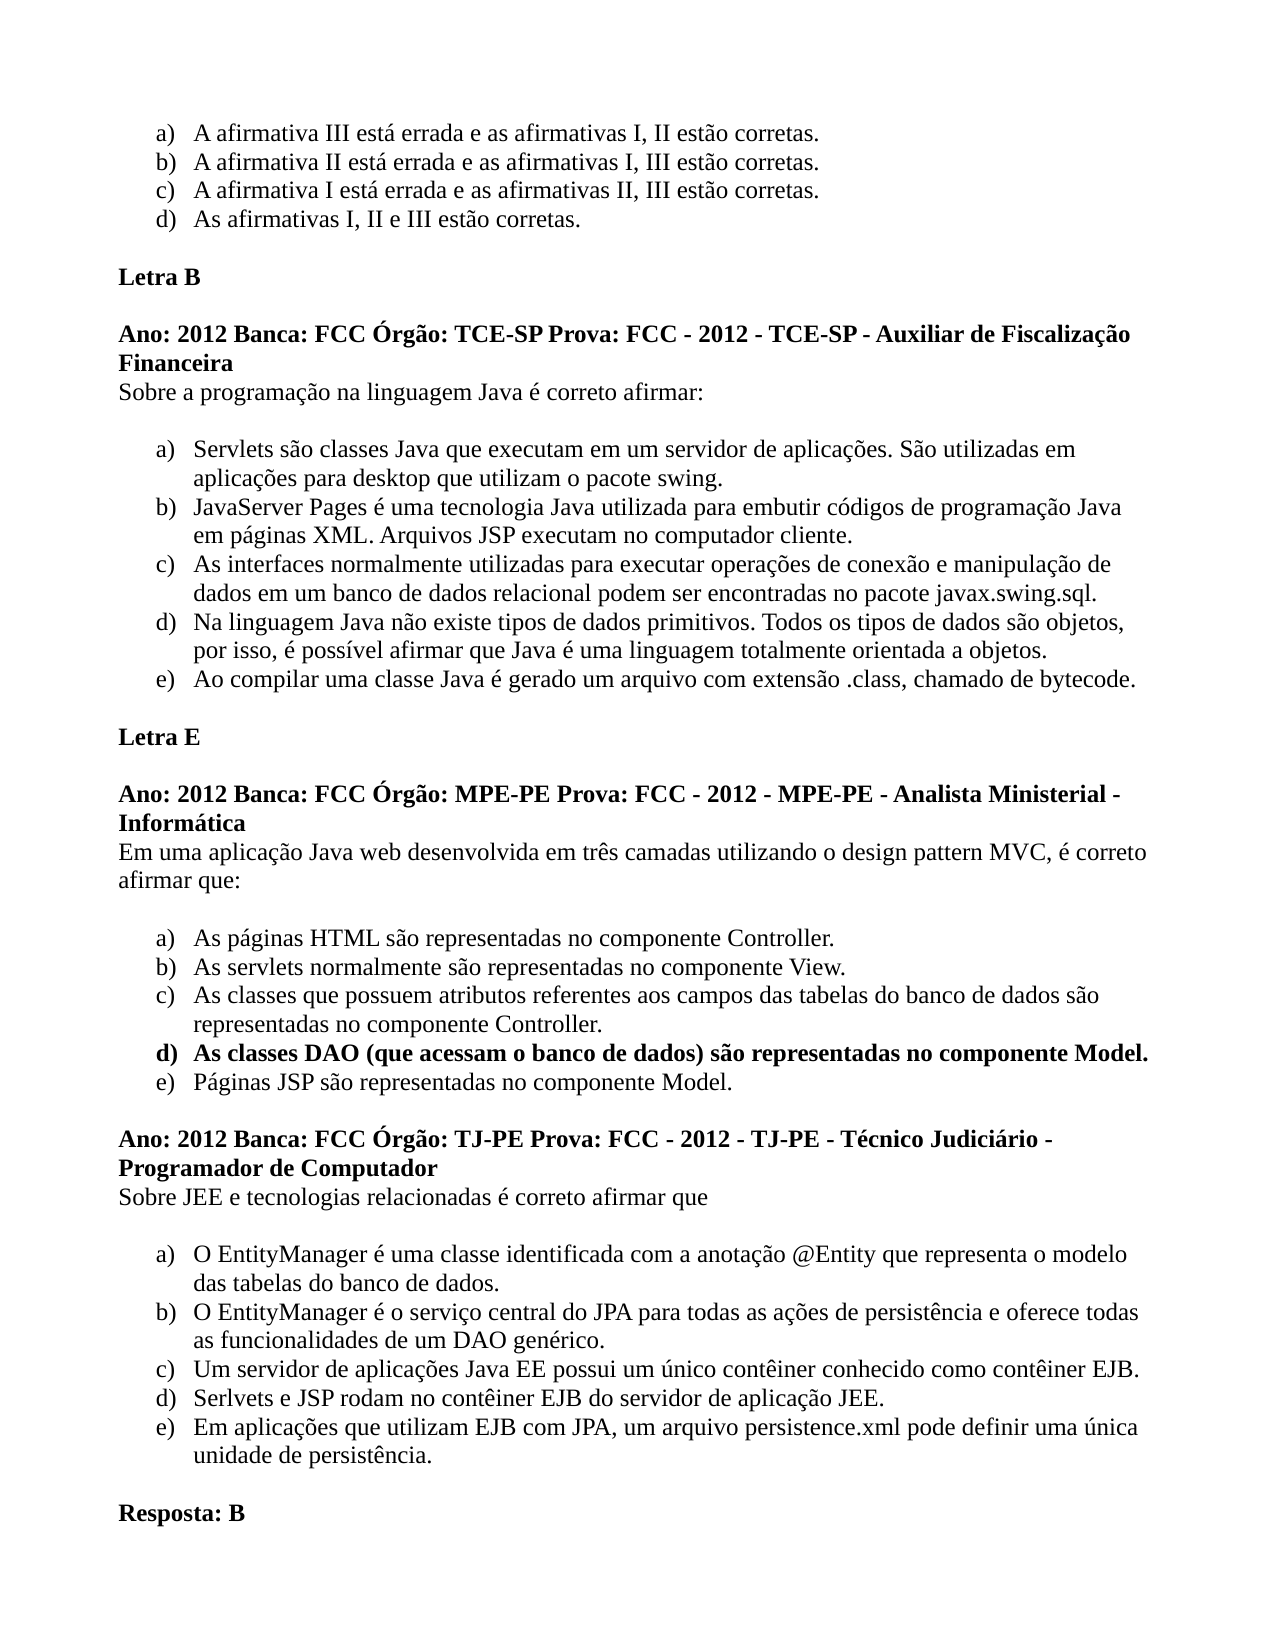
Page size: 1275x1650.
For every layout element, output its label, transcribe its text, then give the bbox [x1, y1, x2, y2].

text Ano: 2012 Banca: FCC Órgão: TCE-SP Prova: FCC - 2012 - TCE-SP - Auxiliar de Fiscalização Financeira [118, 319, 1157, 377]
list Um servidor de aplicações Java EE possui um único contêiner conhecido como contêiner EJB. [156, 1354, 1157, 1383]
list As afirmativas I, II e III estão corretas. [156, 204, 1157, 233]
list Páginas JSP são representadas no componente Model. [156, 1067, 1157, 1096]
list As interfaces normalmente utilizadas para executar operações de conexão e manipulação de dados em um banco de dados relacional podem ser encontradas no pacote javax.swing.sql. [156, 549, 1157, 607]
list O EntityManager é o serviço central do JPA para todas as ações de persistência e oferece todas as funcionalidades de um DAO genérico. [156, 1297, 1157, 1354]
list JavaServer Pages é uma tecnologia Java utilizada para embutir códigos de programação Java em páginas XML. Arquivos JSP executam no computador cliente. [156, 492, 1157, 549]
text Sobre a programação na linguagem Java é correto afirmar: [118, 377, 1157, 406]
list A afirmativa I está errada e as afirmativas II, III estão corretas. [156, 176, 1157, 204]
list As páginas HTML são representadas no componente Controller. [156, 923, 1157, 952]
text Ano: 2012 Banca: FCC Órgão: MPE-PE Prova: FCC - 2012 - MPE-PE - Analista Ministerial - Informática [118, 779, 1157, 837]
list Na linguagem Java não existe tipos de dados primitivos. Todos os tipos de dados são objetos, por isso, é possível afirmar que Java é uma linguagem totalmente orientada a objetos. [156, 607, 1157, 664]
text Letra B [118, 262, 1157, 291]
list A afirmativa III está errada e as afirmativas I, II estão corretas. [156, 118, 1157, 147]
list As servlets normalmente são representadas no componente View. [156, 952, 1157, 981]
list Ao compilar uma classe Java é gerado um arquivo com extensão .class, chamado de bytecode. [156, 664, 1157, 693]
list O EntityManager é uma classe identificada com a anotação @Entity que representa o modelo das tabelas do banco de dados. [156, 1239, 1157, 1297]
text Em uma aplicação Java web desenvolvida em três camadas utilizando o design pattern MVC, é correto afirmar que: [118, 837, 1157, 894]
text Sobre JEE e tecnologias relacionadas é correto afirmar que [118, 1182, 1157, 1211]
text Ano: 2012 Banca: FCC Órgão: TJ-PE Prova: FCC - 2012 - TJ-PE - Técnico Judiciário - Programador de Computador [118, 1124, 1157, 1182]
text Resposta: B [118, 1498, 1157, 1527]
list Em aplicações que utilizam EJB com JPA, um arquivo persistence.xml pode definir uma única unidade de persistência. [156, 1412, 1157, 1469]
list As classes que possuem atributos referentes aos campos das tabelas do banco de dados são representadas no componente Controller. [156, 981, 1157, 1038]
list As classes DAO (que acessam o banco de dados) são representadas no componente Model. [156, 1038, 1157, 1067]
list A afirmativa II está errada e as afirmativas I, III estão corretas. [156, 147, 1157, 176]
list Servlets são classes Java que executam em um servidor de aplicações. São utilizadas em aplicações para desktop que utilizam o pacote swing. [156, 434, 1157, 492]
text Letra E [118, 722, 1157, 751]
list Serlvets e JSP rodam no contêiner EJB do servidor de aplicação JEE. [156, 1383, 1157, 1412]
